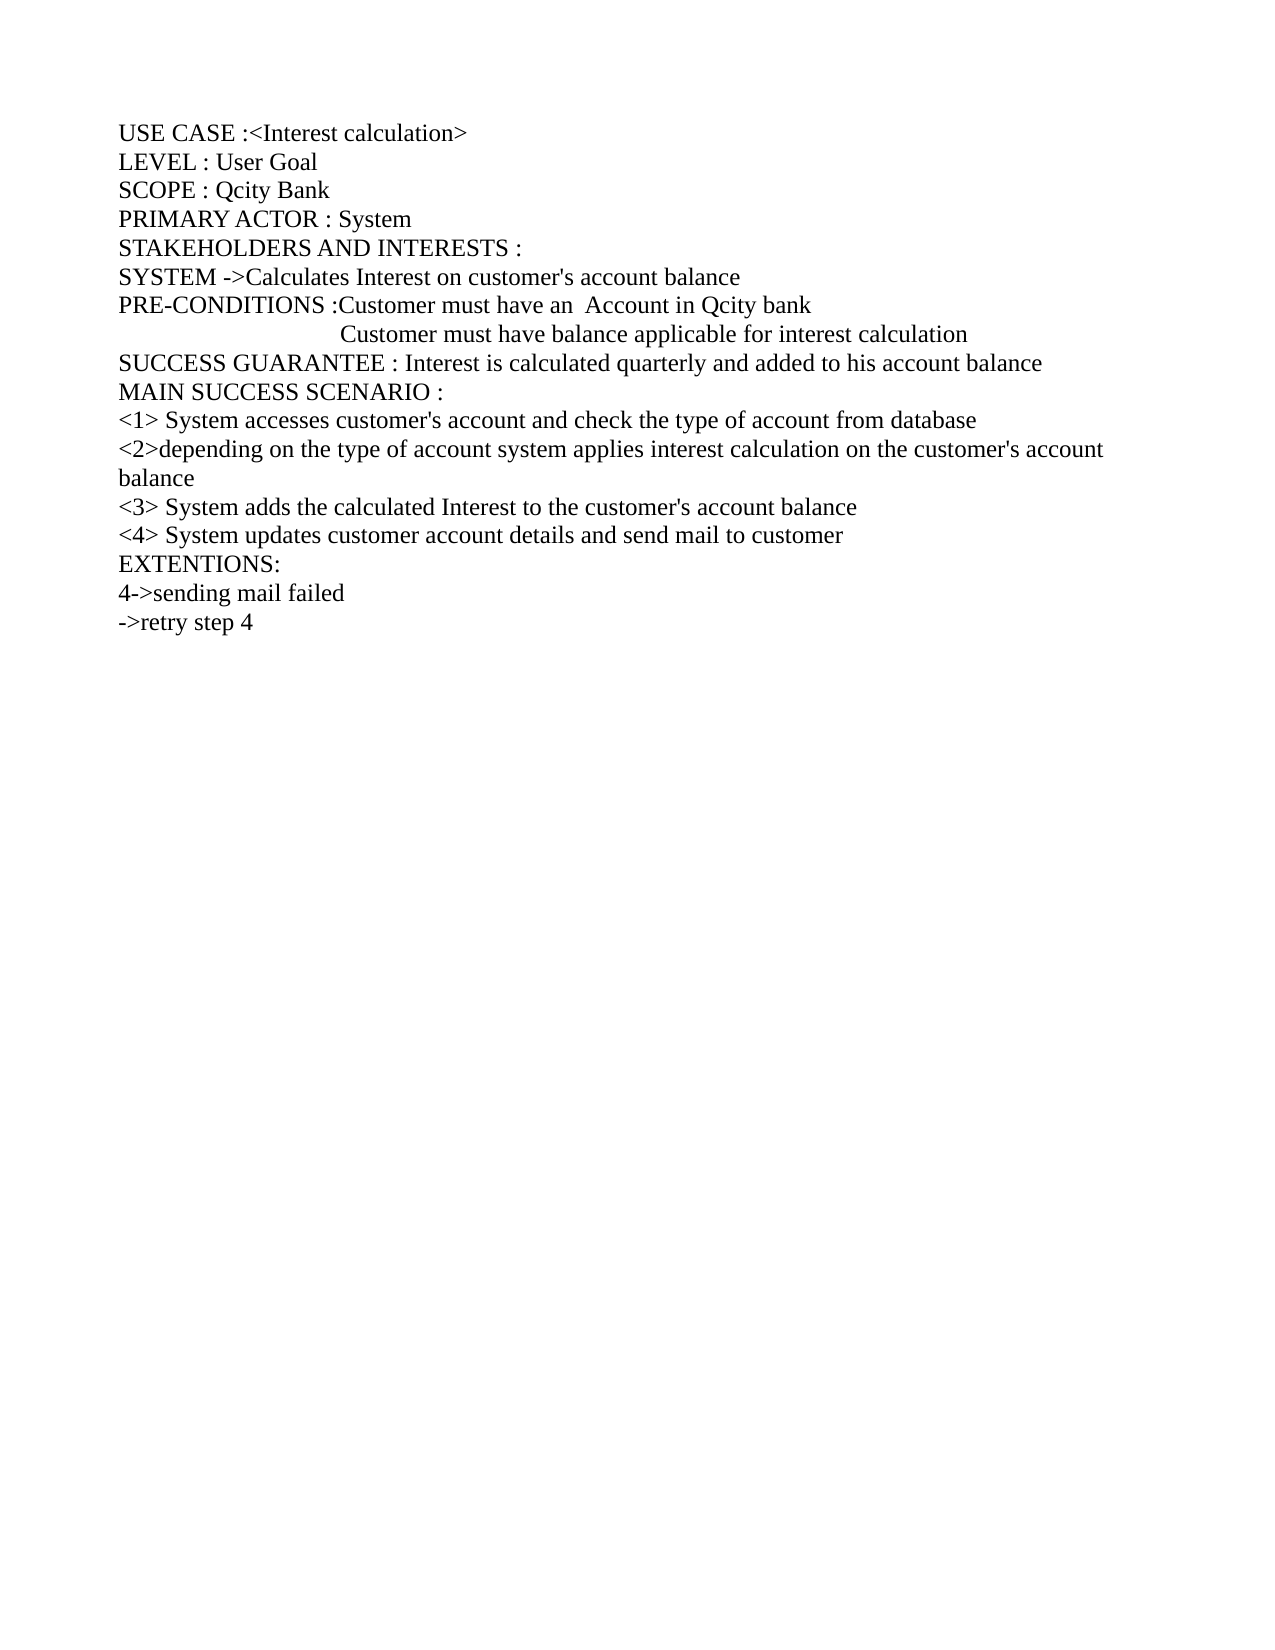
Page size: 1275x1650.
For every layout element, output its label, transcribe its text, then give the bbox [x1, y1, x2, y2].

text PRIMARY ACTOR : System [118, 204, 1157, 233]
text <3> System adds the calculated Interest to the customer's account balance [118, 492, 1157, 521]
text <4> System updates customer account details and send mail to customer [118, 521, 1157, 549]
text STAKEHOLDERS AND INTERESTS : [118, 233, 1157, 262]
text <2>depending on the type of account system applies interest calculation on the customer's account balance [118, 434, 1157, 492]
text SCOPE : Qcity Bank [118, 176, 1157, 204]
text Customer must have balance applicable for interest calculation [118, 319, 1157, 348]
text ->retry step 4 [118, 607, 1157, 636]
text SYSTEM ->Calculates Interest on customer's account balance [118, 262, 1157, 291]
text USE CASE :<Interest calculation> [118, 118, 1157, 147]
text LEVEL : User Goal [118, 147, 1157, 176]
text SUCCESS GUARANTEE : Interest is calculated quarterly and added to his account balance [118, 348, 1157, 377]
text 4->sending mail failed [118, 578, 1157, 607]
text <1> System accesses customer's account and check the type of account from database [118, 406, 1157, 434]
text MAIN SUCCESS SCENARIO : [118, 377, 1157, 406]
text PRE-CONDITIONS :Customer must have an Account in Qcity bank [118, 291, 1157, 319]
text EXTENTIONS: [118, 549, 1157, 578]
